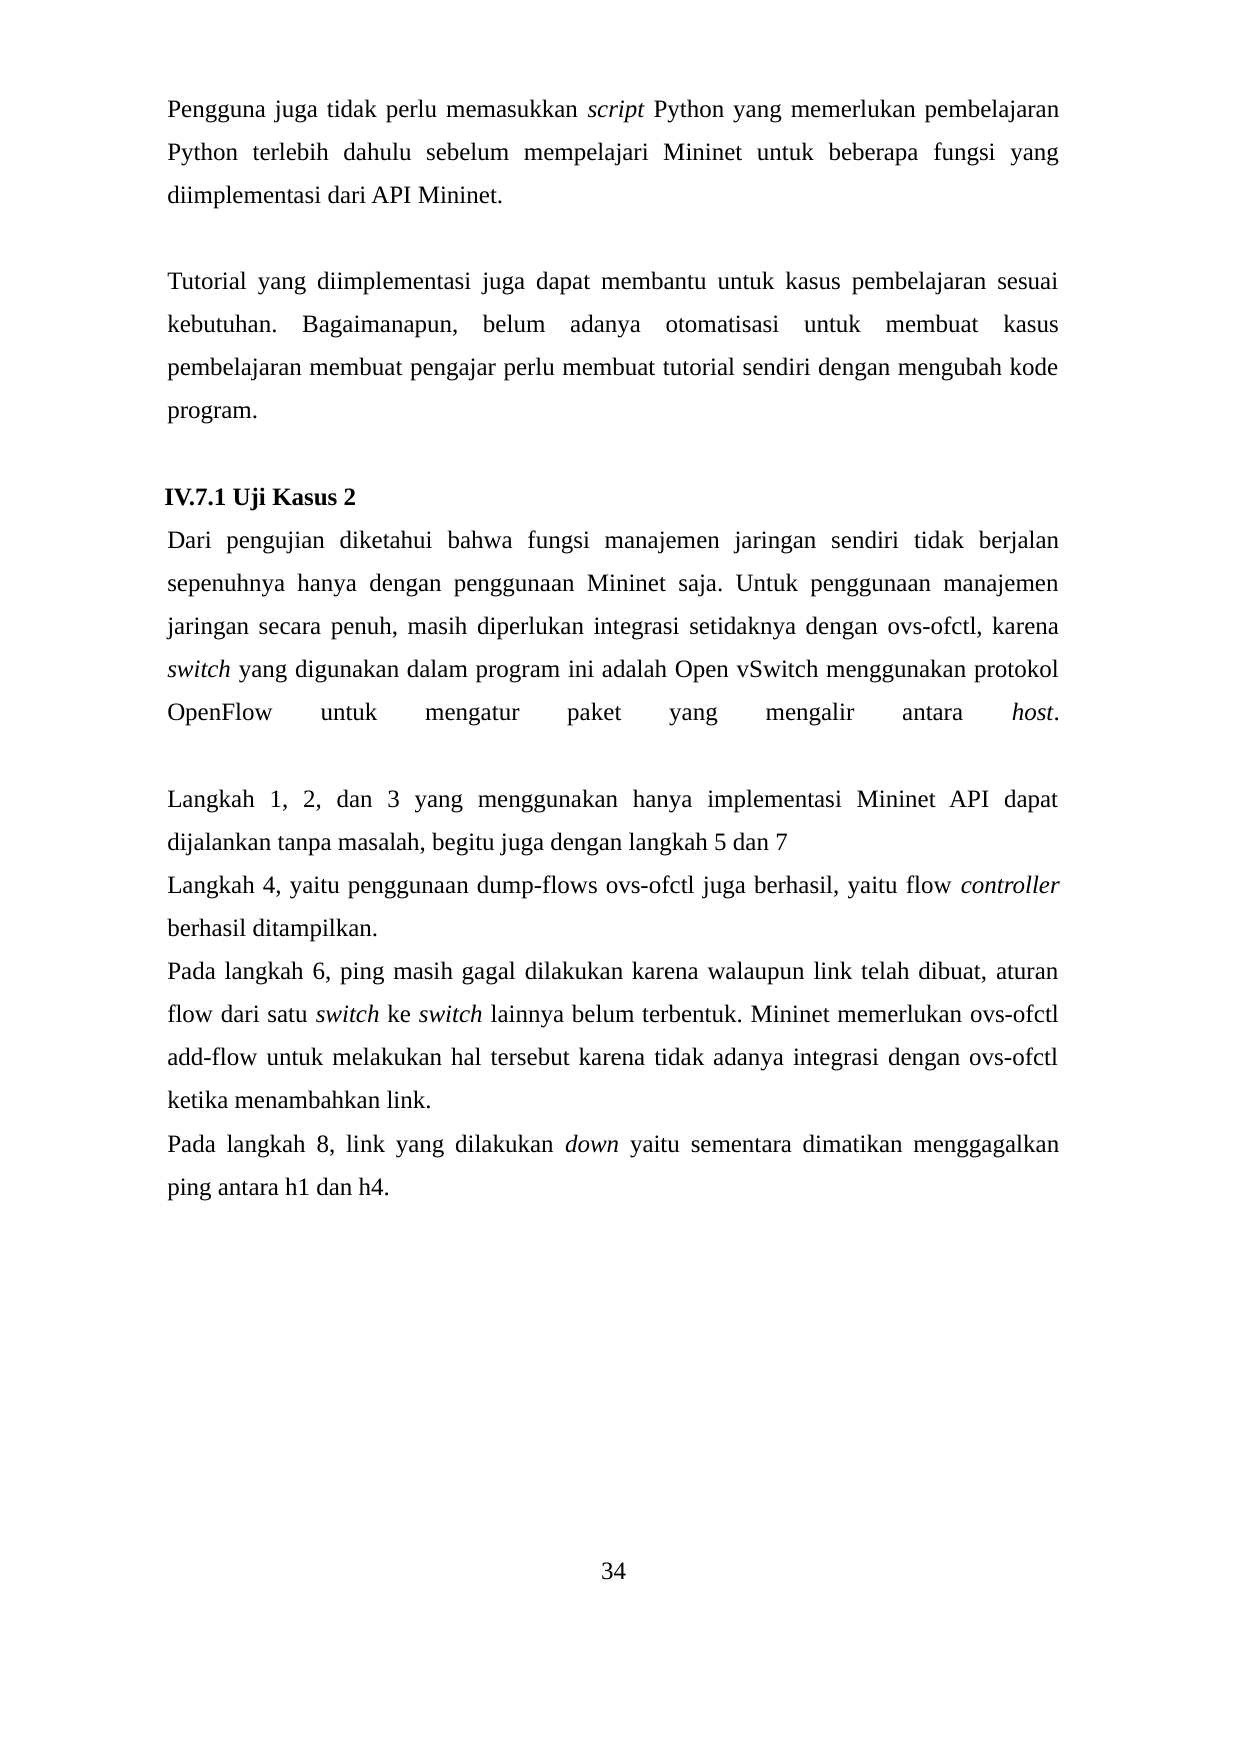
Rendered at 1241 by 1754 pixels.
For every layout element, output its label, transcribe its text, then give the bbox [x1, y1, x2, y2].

subtitle IV.7.1 Uji Kasus 2 [164, 482, 1059, 511]
text Pengguna juga tidak perlu memasukkan script Python yang memerlukan pembelajaran Python terlebih dahulu sebelum mempelajari Mininet untuk beberapa fungsi yang diimplementasi dari API Mininet. [167, 94, 1059, 209]
text Pada langkah 8, link yang dilakukan down yaitu sementara dimatikan menggagalkan ping antara h1 dan h4. [167, 1129, 1059, 1201]
text Tutorial yang diimplementasi juga dapat membantu untuk kasus pembelajaran sesuai kebutuhan. Bagaimanapun, belum adanya otomatisasi untuk membuat kasus pembelajaran membuat pengajar perlu membuat tutorial sendiri dengan mengubah kode program. [167, 266, 1059, 424]
text Dari pengujian diketahui bahwa fungsi manajemen jaringan sendiri tidak berjalan sepenuhnya hanya dengan penggunaan Mininet saja. Untuk penggunaan manajemen jaringan secara penuh, masih diperlukan integrasi setidaknya dengan ovs-ofctl, karena switch yang digunakan dalam program ini adalah Open vSwitch menggunakan protokol OpenFlow untuk mengatur paket yang mengalir antara host. Langkah 1, 2, dan 3 yang menggunakan hanya implementasi Mininet API dapat dijalankan tanpa masalah, begitu juga dengan langkah 5 dan 7 [167, 525, 1059, 856]
text Pada langkah 6, ping masih gagal dilakukan karena walaupun link telah dibuat, aturan flow dari satu switch ke switch lainnya belum terbentuk. Mininet memerlukan ovs-ofctl add-flow untuk melakukan hal tersebut karena tidak adanya integrasi dengan ovs-ofctl ketika menambahkan link. [167, 956, 1059, 1114]
text Langkah 4, yaitu penggunaan dump-flows ovs-ofctl juga berhasil, yaitu flow controller berhasil ditampilkan. [167, 870, 1059, 942]
